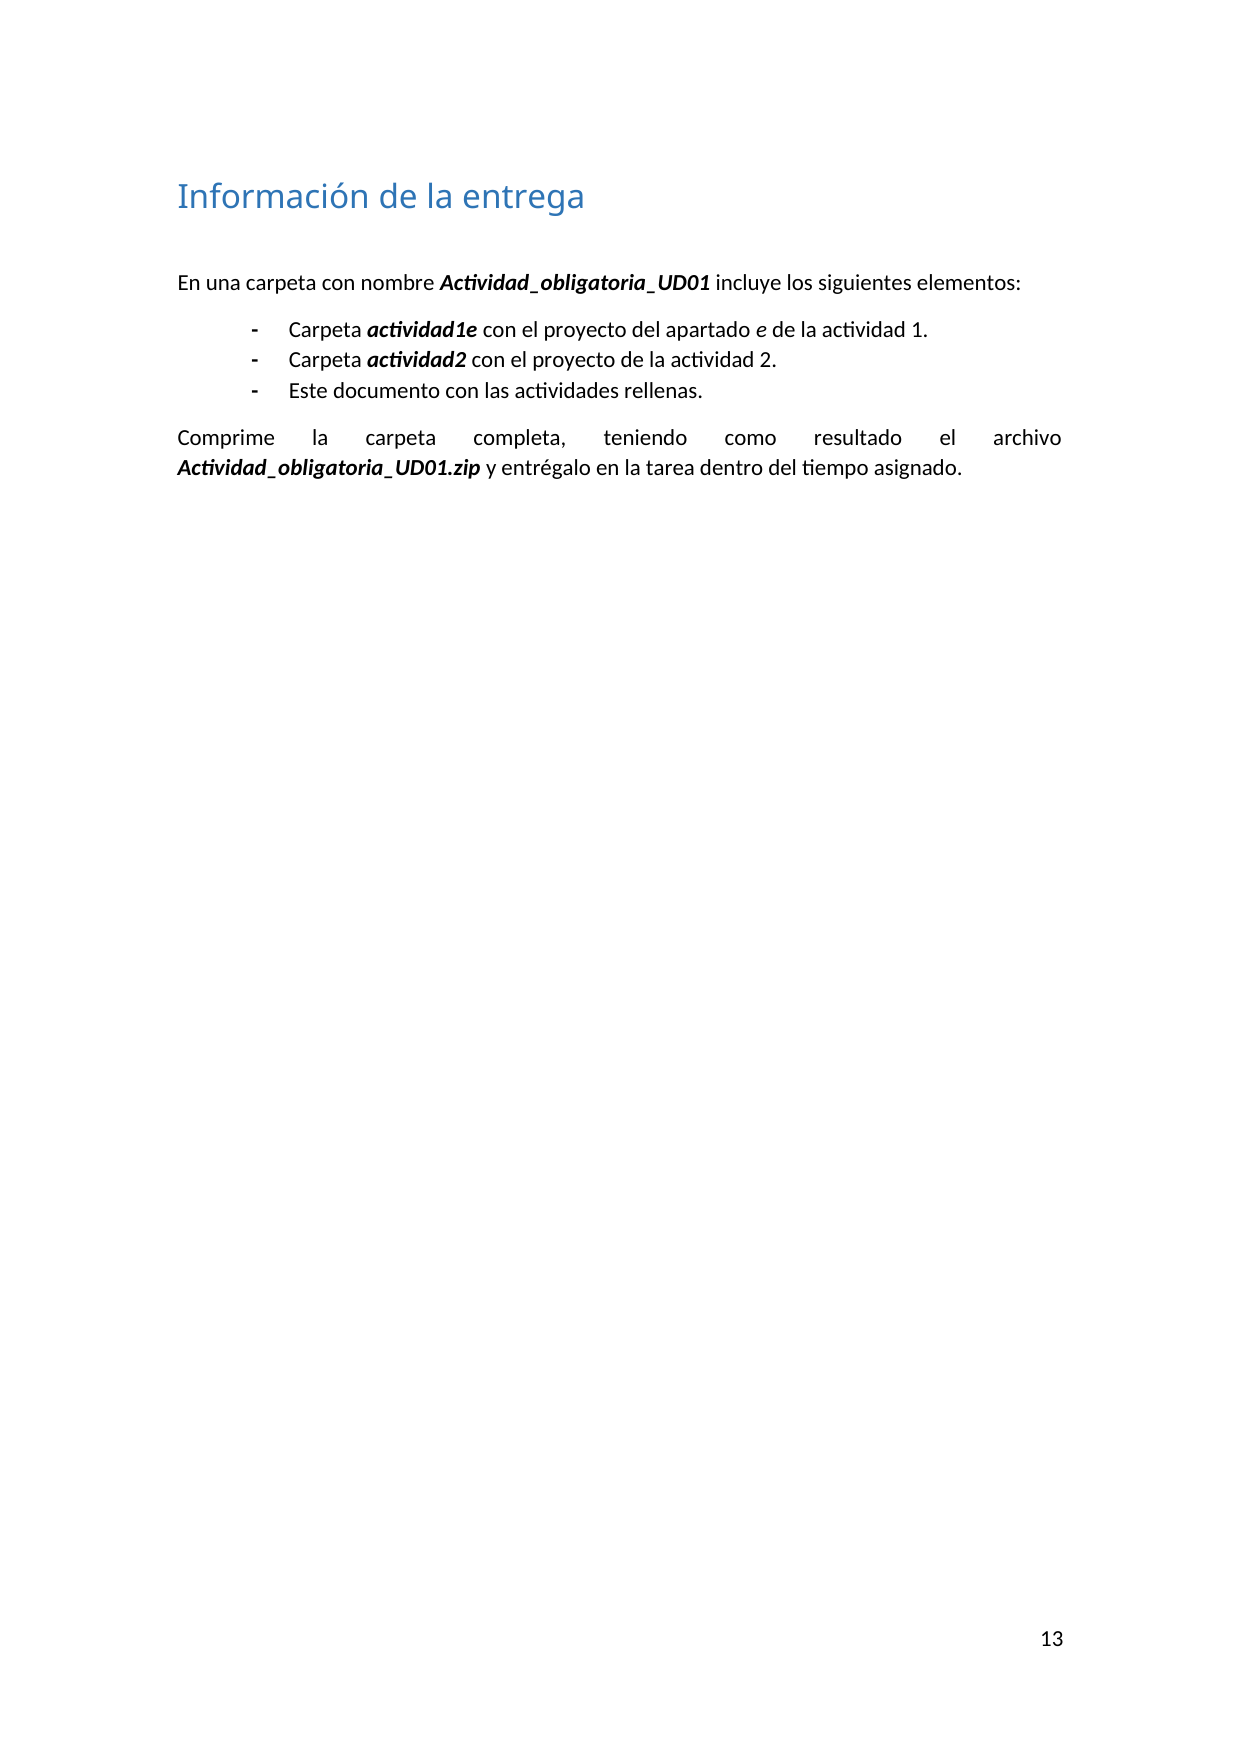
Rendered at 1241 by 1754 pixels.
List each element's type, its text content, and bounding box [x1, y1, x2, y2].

list Carpeta actividad1e con el proyecto del apartado e de la actividad 1. [251, 315, 1063, 343]
text Comprime la carpeta completa, teniendo como resultado el archivo Actividad_obligatoria_UD01.zip y entrégalo en la tarea dentro del tiempo asignado. [177, 423, 1063, 481]
list Este documento con las actividades rellenas. [251, 376, 1063, 404]
text En una carpeta con nombre Actividad_obligatoria_UD01 incluye los siguientes elementos: [177, 268, 1063, 296]
subtitle Información de la entrega [177, 173, 1063, 218]
list Carpeta actividad2 con el proyecto de la actividad 2. [251, 346, 1063, 373]
